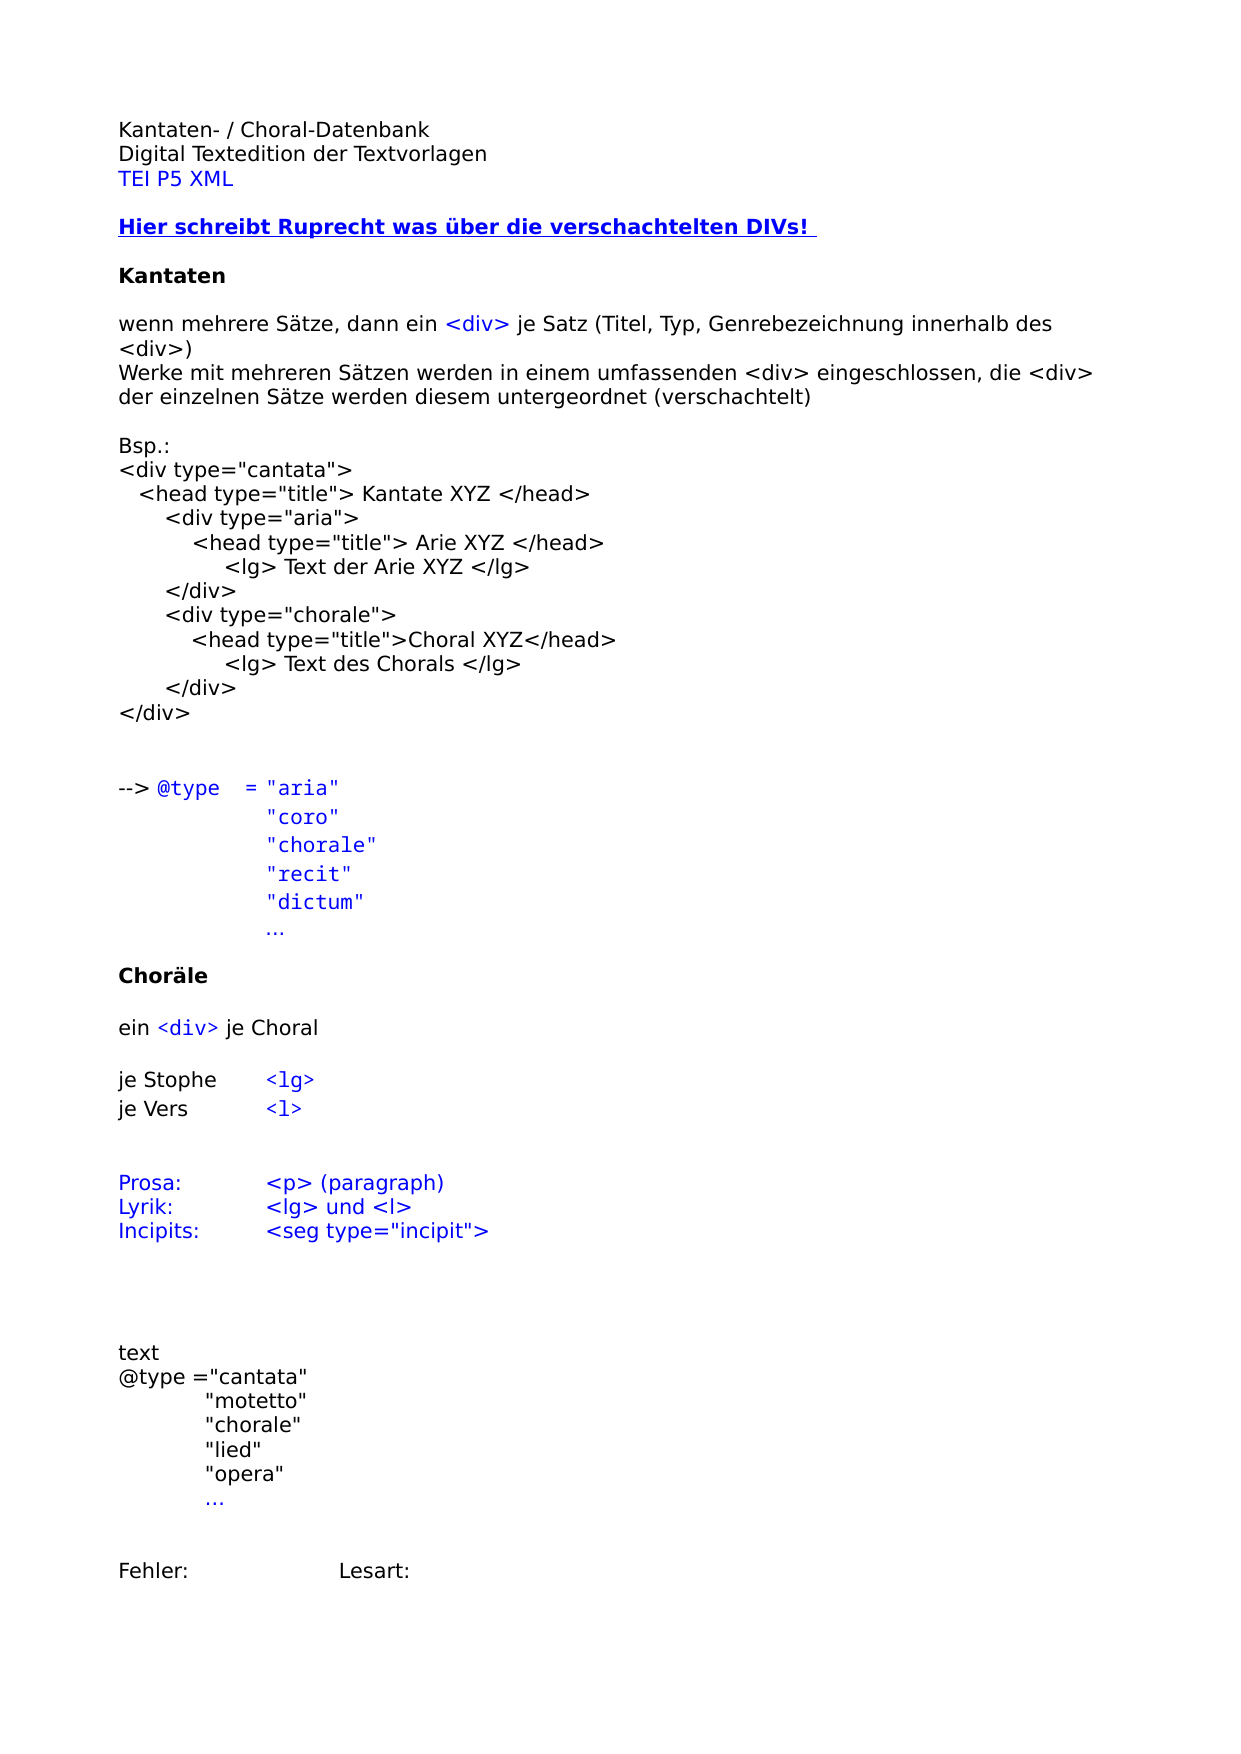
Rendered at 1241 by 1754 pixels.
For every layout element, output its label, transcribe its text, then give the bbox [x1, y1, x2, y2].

text </div> [118, 676, 1122, 701]
text "dictum" [118, 887, 1122, 916]
text Kantaten- / Choral-Datenbank [118, 118, 1122, 142]
text wenn mehrere Sätze, dann ein <div> je Satz (Titel, Typ, Genrebezeichnung innerhalb des <div>) [118, 312, 1122, 361]
text "coro" [118, 802, 1122, 830]
text ein <div> je Choral [118, 1013, 1122, 1041]
text Prosa: <p> (paragraph) [118, 1171, 1122, 1195]
text "chorale" [118, 1413, 1122, 1438]
text Bsp.: [118, 434, 1122, 458]
text <div type="chorale"> [118, 603, 1122, 628]
text <div type="aria"> [118, 506, 1122, 531]
text "recit" [118, 859, 1122, 887]
text --> @type = "aria" [118, 773, 1122, 802]
text text [118, 1341, 1122, 1365]
text TEI P5 XML [118, 167, 1122, 191]
text Hier schreibt Ruprecht was über die verschachtelten DIVs! [118, 215, 1122, 239]
text "lied" [118, 1438, 1122, 1462]
text ... [118, 1486, 1122, 1511]
text <lg> Text des Chorals </lg> [118, 652, 1122, 676]
text <head type="title"> Arie XYZ </head> [118, 531, 1122, 555]
text Fehler: Lesart: [118, 1559, 1122, 1583]
text ... [118, 916, 1122, 940]
text je Vers <l> [118, 1094, 1122, 1122]
text "opera" [118, 1462, 1122, 1486]
text "chorale" [118, 830, 1122, 859]
text <head type="title"> Kantate XYZ </head> [118, 482, 1122, 506]
text Lyrik: <lg> und <l> [118, 1195, 1122, 1219]
text </div> [118, 701, 1122, 725]
text je Stophe <lg> [118, 1065, 1122, 1094]
text <div type="cantata"> [118, 458, 1122, 482]
text Choräle [118, 964, 1122, 988]
text Werke mit mehreren Sätzen werden in einem umfassenden <div> eingeschlossen, die <div> der einzelnen Sätze werden diesem untergeordnet (verschachtelt) [118, 361, 1122, 409]
text @type ="cantata" [118, 1365, 1122, 1389]
text Incipits: <seg type="incipit"> [118, 1219, 1122, 1244]
text <lg> Text der Arie XYZ </lg> [118, 555, 1122, 579]
text Digital Textedition der Textvorlagen [118, 142, 1122, 167]
text Kantaten [118, 264, 1122, 288]
text <head type="title">Choral XYZ</head> [118, 628, 1122, 652]
text </div> [118, 579, 1122, 603]
text "motetto" [118, 1389, 1122, 1413]
